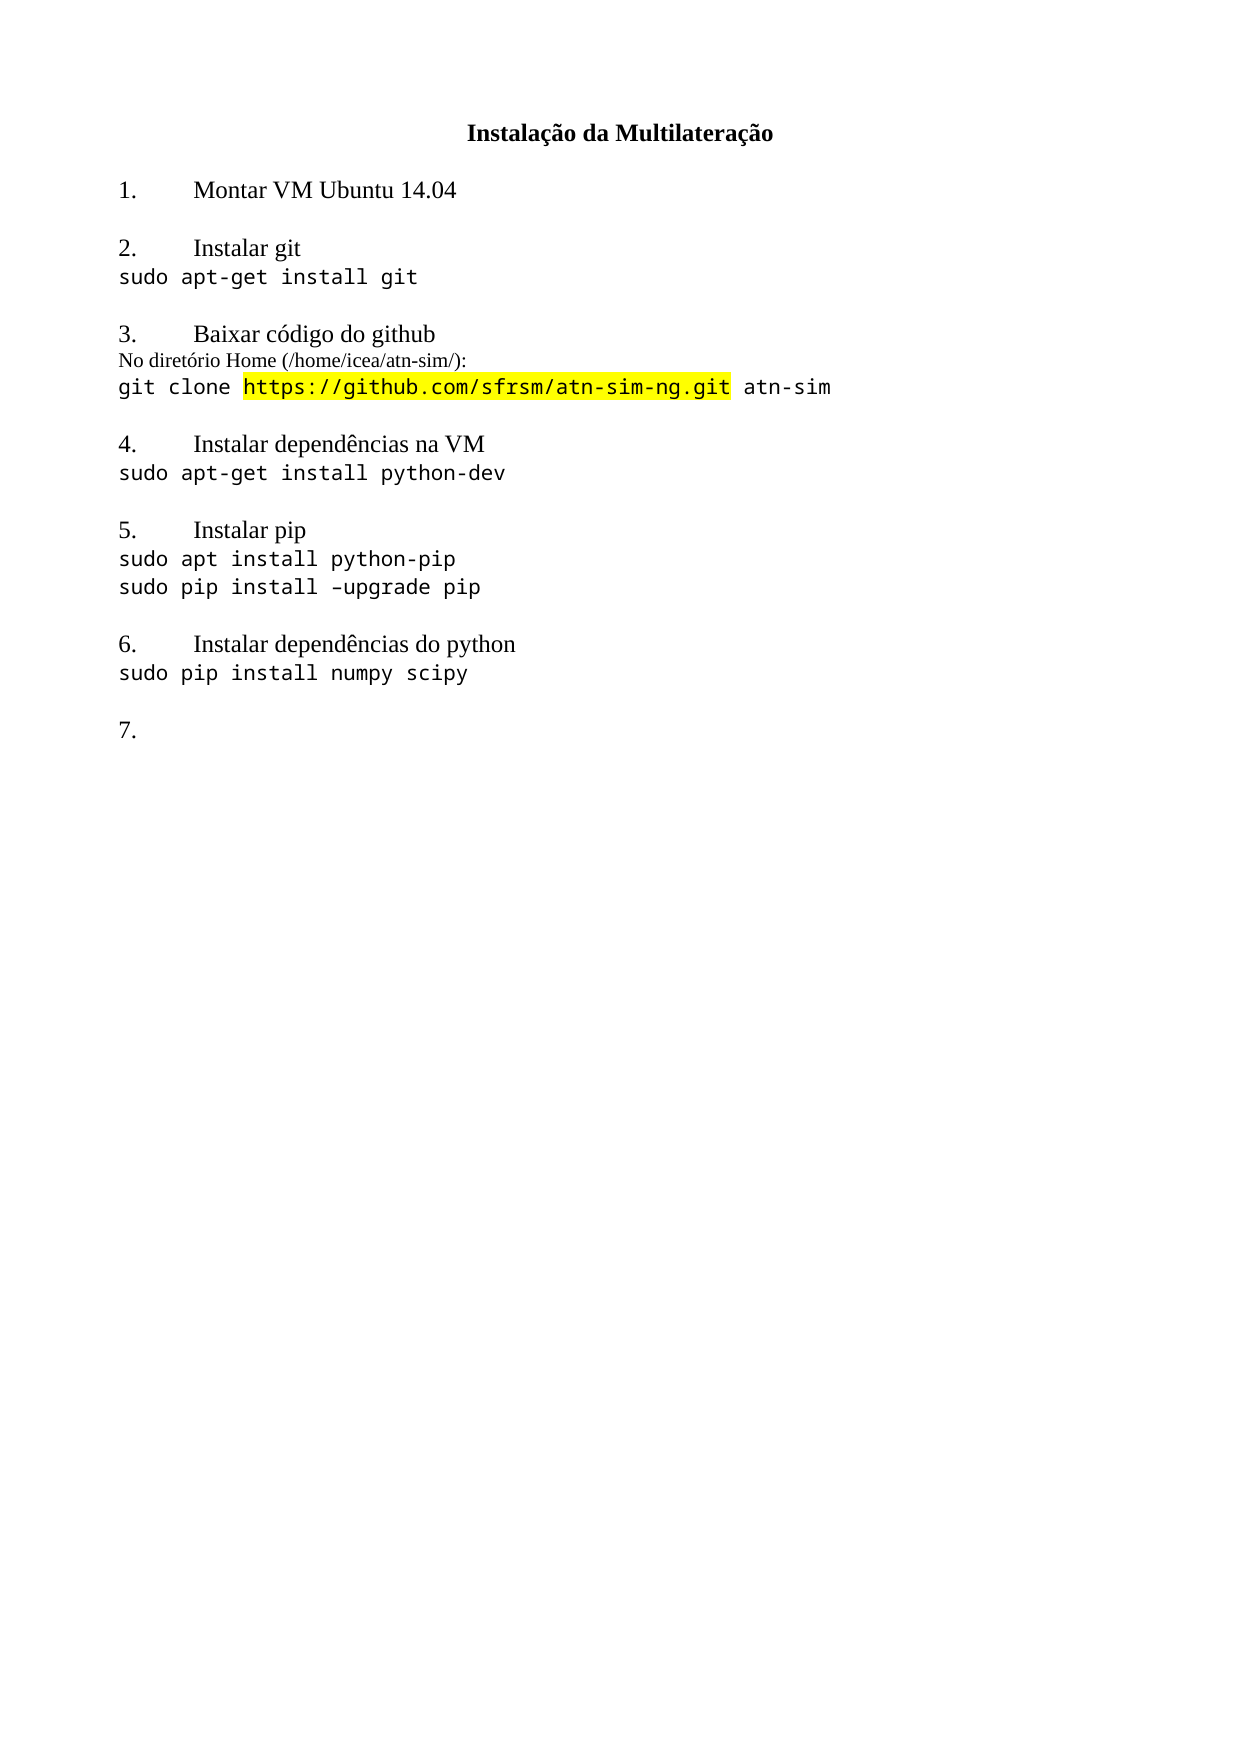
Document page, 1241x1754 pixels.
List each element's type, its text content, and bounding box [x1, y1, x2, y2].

text Instalação da Multilateração [118, 118, 1122, 147]
list Montar VM Ubuntu 14.04 [118, 176, 1122, 204]
list Instalar pip [118, 515, 1122, 544]
text sudo apt-get install git [118, 262, 1122, 290]
text sudo apt-get install python-dev [118, 458, 1122, 486]
text sudo apt install python-pip [118, 544, 1122, 572]
list Baixar código do github [118, 319, 1122, 348]
list Instalar dependências na VM [118, 429, 1122, 458]
text No diretório Home (/home/icea/atn-sim/): [118, 348, 1122, 372]
list Instalar git [118, 233, 1122, 262]
text git clone https://github.com/sfrsm/atn-sim-ng.git atn-sim [118, 372, 1122, 400]
text sudo pip install –upgrade pip [118, 572, 1122, 601]
list Instalar dependências do python [118, 629, 1122, 658]
text sudo pip install numpy scipy [118, 658, 1122, 687]
